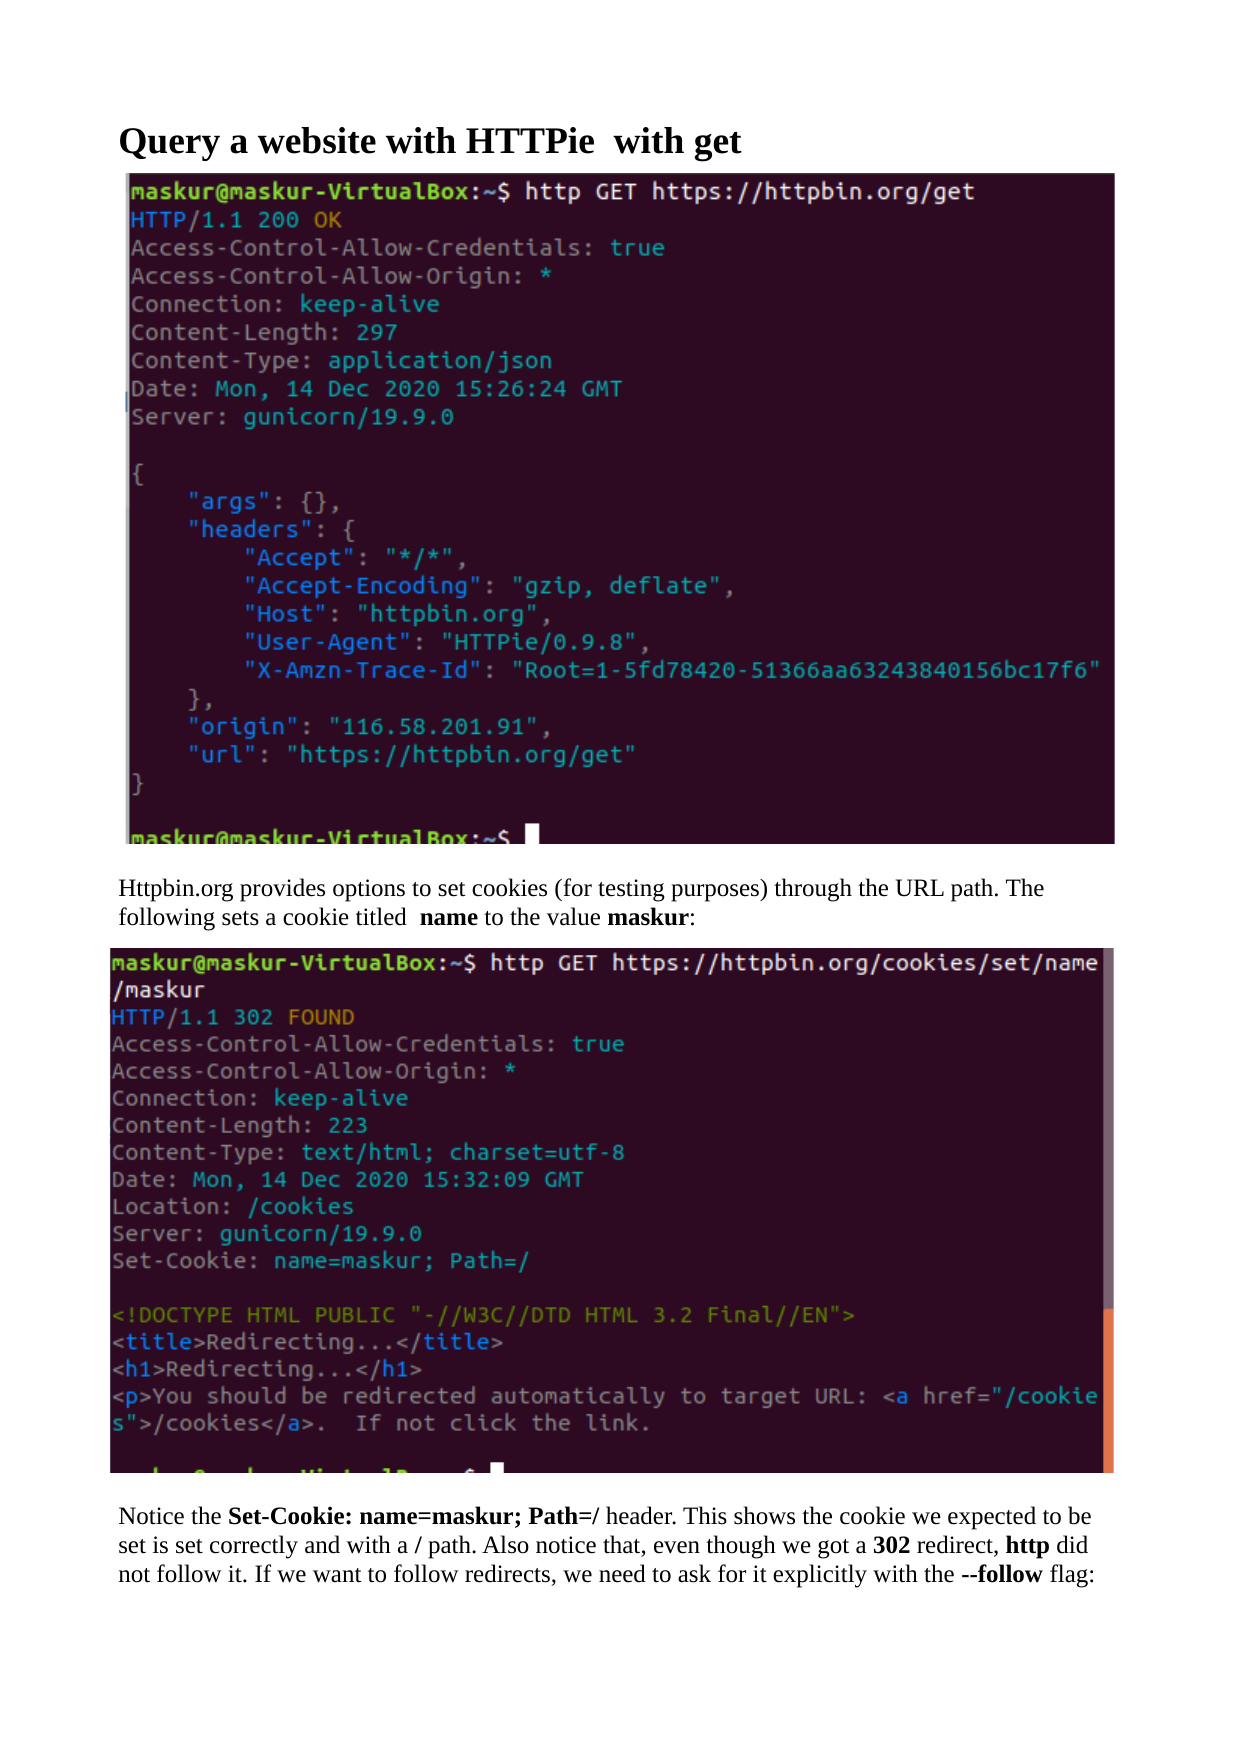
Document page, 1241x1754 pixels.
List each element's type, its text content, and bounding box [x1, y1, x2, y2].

picture [125, 173, 1115, 844]
text Notice the Set-Cookie: name=maskur; Path=/ header. This shows the cookie we expected to be set is set correctly and with a / path. Also notice that, even though we got a 302 redirect, http did not follow it. If we want to follow redirects, we need to ask for it explicitly with the --follow flag: [118, 1501, 1122, 1587]
text Httpbin.org provides options to set cookies (for testing purposes) through the URL path. The following sets a cookie titled name to the value maskur: [118, 873, 1122, 930]
picture [109, 948, 1114, 1473]
subtitle Query a website with HTTPie with get [118, 118, 1122, 161]
